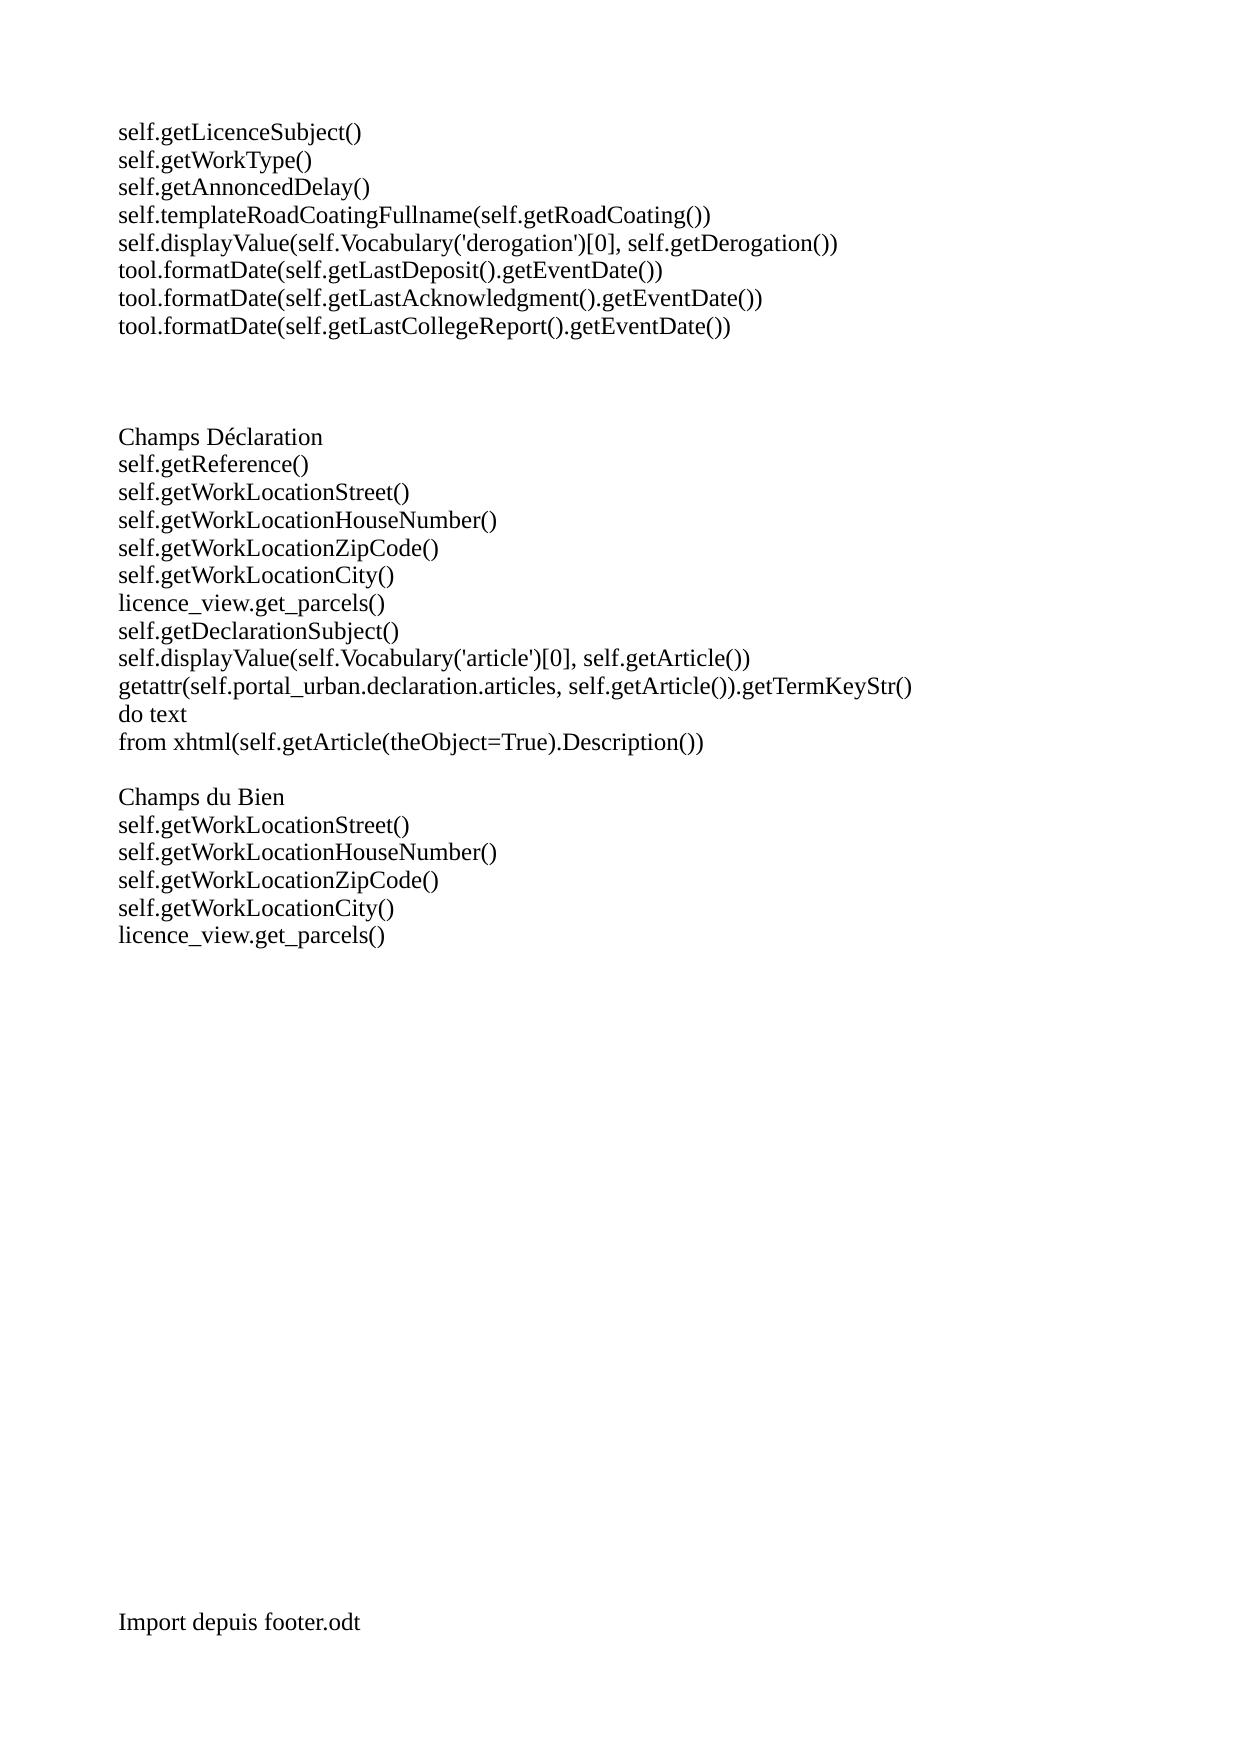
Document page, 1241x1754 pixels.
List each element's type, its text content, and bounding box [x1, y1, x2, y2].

text self.getAnnoncedDelay() [118, 173, 1122, 201]
text tool.formatDate(self.getLastCollegeReport().getEventDate()) [118, 312, 1122, 340]
text Champs Déclaration [118, 423, 1122, 451]
text self.getWorkType() [118, 146, 1122, 173]
text tool.formatDate(self.getLastAcknowledgment().getEventDate()) [118, 284, 1122, 312]
text self.getWorkLocationHouseNumber() [118, 838, 1122, 866]
text self.getWorkLocationCity() [118, 561, 1122, 589]
text licence_view.get_parcels() [118, 922, 1122, 949]
text self.displayValue(self.Vocabulary('derogation')[0], self.getDerogation()) [118, 229, 1122, 257]
text self.getWorkLocationStreet() [118, 811, 1122, 838]
text self.getWorkLocationHouseNumber() [118, 506, 1122, 534]
text tool.formatDate(self.getLastDeposit().getEventDate()) [118, 257, 1122, 284]
text self.getReference() [118, 451, 1122, 478]
text self.getWorkLocationZipCode() [118, 534, 1122, 561]
text getattr(self.portal_urban.declaration.articles, self.getArticle()).getTermKeyStr() [118, 672, 1122, 700]
text do text from xhtml(self.getArticle(theObject=True).Description()) [118, 700, 1122, 755]
text self.getDeclarationSubject() [118, 617, 1122, 644]
text self.getWorkLocationStreet() [118, 478, 1122, 506]
text self.displayValue(self.Vocabulary('article')[0], self.getArticle()) [118, 644, 1122, 672]
text licence_view.get_parcels() [118, 589, 1122, 617]
text self.getLicenceSubject() [118, 118, 1122, 146]
text self.templateRoadCoatingFullname(self.getRoadCoating()) [118, 201, 1122, 229]
text self.getWorkLocationCity() [118, 894, 1122, 922]
text Champs du Bien [118, 783, 1122, 811]
text self.getWorkLocationZipCode() [118, 866, 1122, 894]
